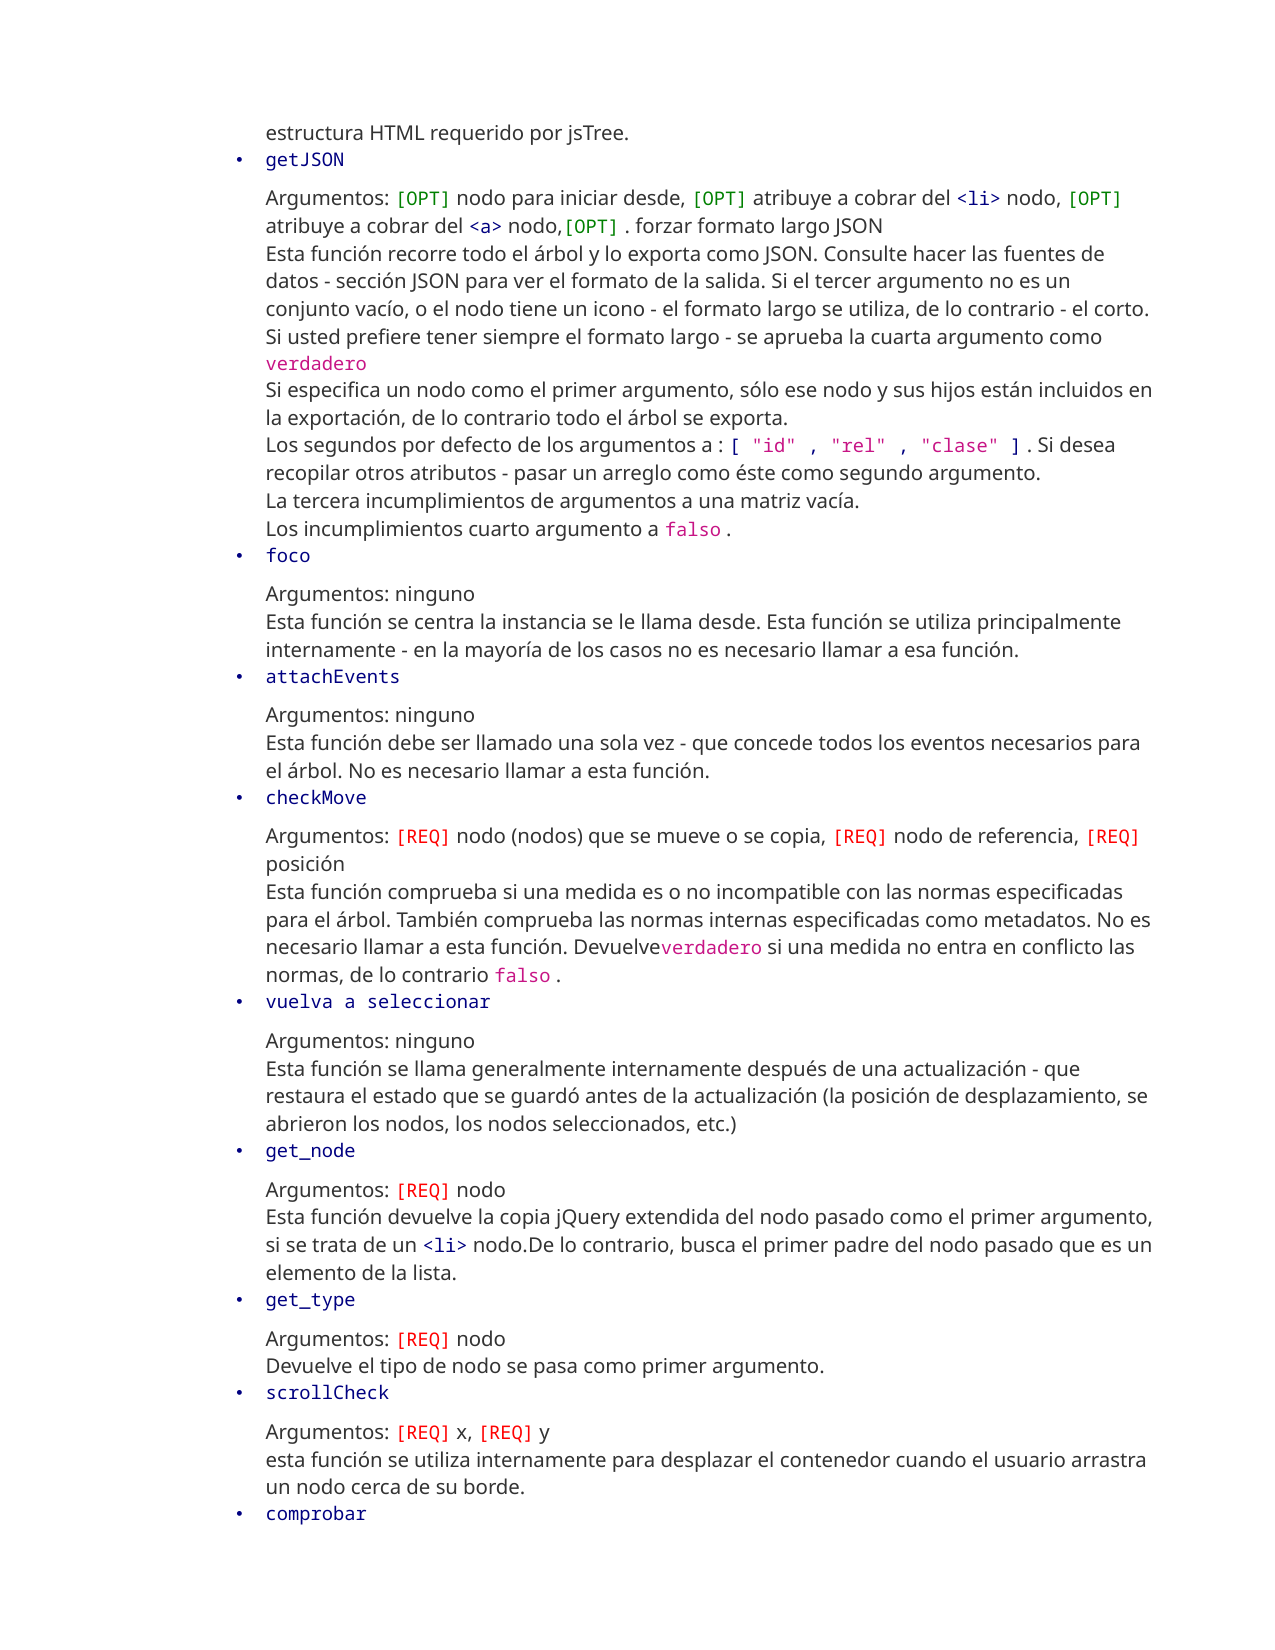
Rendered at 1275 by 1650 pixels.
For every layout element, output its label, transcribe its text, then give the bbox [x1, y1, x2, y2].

list foco [236, 542, 1157, 567]
list get_type [236, 1286, 1157, 1312]
list scrollCheck [236, 1379, 1157, 1405]
list get_node [236, 1137, 1157, 1163]
list Argumentos: [REQ] nodo Esta función devuelve la copia jQuery extendida del nodo pasado como el primer argumento, si se trata de un <li> nodo.De lo contrario, busca el primer padre del nodo pasado que es un elemento de la lista. [236, 1175, 1157, 1286]
list getJSON [236, 146, 1157, 171]
list Argumentos: [REQ] x, [REQ] y esta función se utiliza internamente para desplazar el contenedor cuando el usuario arrastra un nodo cerca de su borde. [236, 1418, 1157, 1501]
list Argumentos: [REQ] nodo (nodos) que se mueve o se copia, [REQ] nodo de referencia, [REQ] posición Esta función comprueba si una medida es o no incompatible con las normas especificadas para el árbol. También comprueba las normas internas especificadas como metadatos. No es necesario llamar a esta función. Devuelveverdadero si una medida no entra en conflicto las normas, de lo contrario falso . [236, 822, 1157, 988]
list estructura HTML requerido por jsTree. [236, 118, 1157, 146]
list attachEvents [236, 663, 1157, 688]
list checkMove [236, 784, 1157, 810]
list Argumentos: [OPT] nodo para iniciar desde, [OPT] atribuye a cobrar del <li> nodo, [OPT] atribuye a cobrar del <a> nodo,[OPT] . forzar formato largo JSON Esta función recorre todo el árbol y lo exporta como JSON. Consulte hacer las fuentes de datos - sección JSON para ver el formato de la salida. Si el tercer argumento no es un conjunto vacío, o el nodo tiene un icono - el formato largo se utiliza, de lo contrario - el corto. Si usted prefiere tener siempre el formato largo - se aprueba la cuarta argumento como verdadero Si especifica un nodo como el primer argumento, sólo ese nodo y sus hijos están incluidos en la exportación, de lo contrario todo el árbol se exporta. Los segundos por defecto de los argumentos a : [ "id" , "rel" , "clase" ] . Si desea recopilar otros atributos - pasar un arreglo como éste como segundo argumento. La tercera incumplimientos de argumentos a una matriz vacía. Los incumplimientos cuarto argumento a falso . [236, 184, 1157, 542]
list Argumentos: ninguno Esta función debe ser llamado una sola vez - que concede todos los eventos necesarios para el árbol. No es necesario llamar a esta función. [236, 701, 1157, 784]
list vuelva a seleccionar [236, 988, 1157, 1014]
list comprobar [236, 1501, 1157, 1526]
list Argumentos: [REQ] nodo Devuelve el tipo de nodo se pasa como primer argumento. [236, 1324, 1157, 1379]
list Argumentos: ninguno Esta función se centra la instancia se le llama desde. Esta función se utiliza principalmente internamente - en la mayoría de los casos no es necesario llamar a esa función. [236, 580, 1157, 663]
list Argumentos: ninguno Esta función se llama generalmente internamente después de una actualización - que restaura el estado que se guardó antes de la actualización (la posición de desplazamiento, se abrieron los nodos, los nodos seleccionados, etc.) [236, 1026, 1157, 1137]
